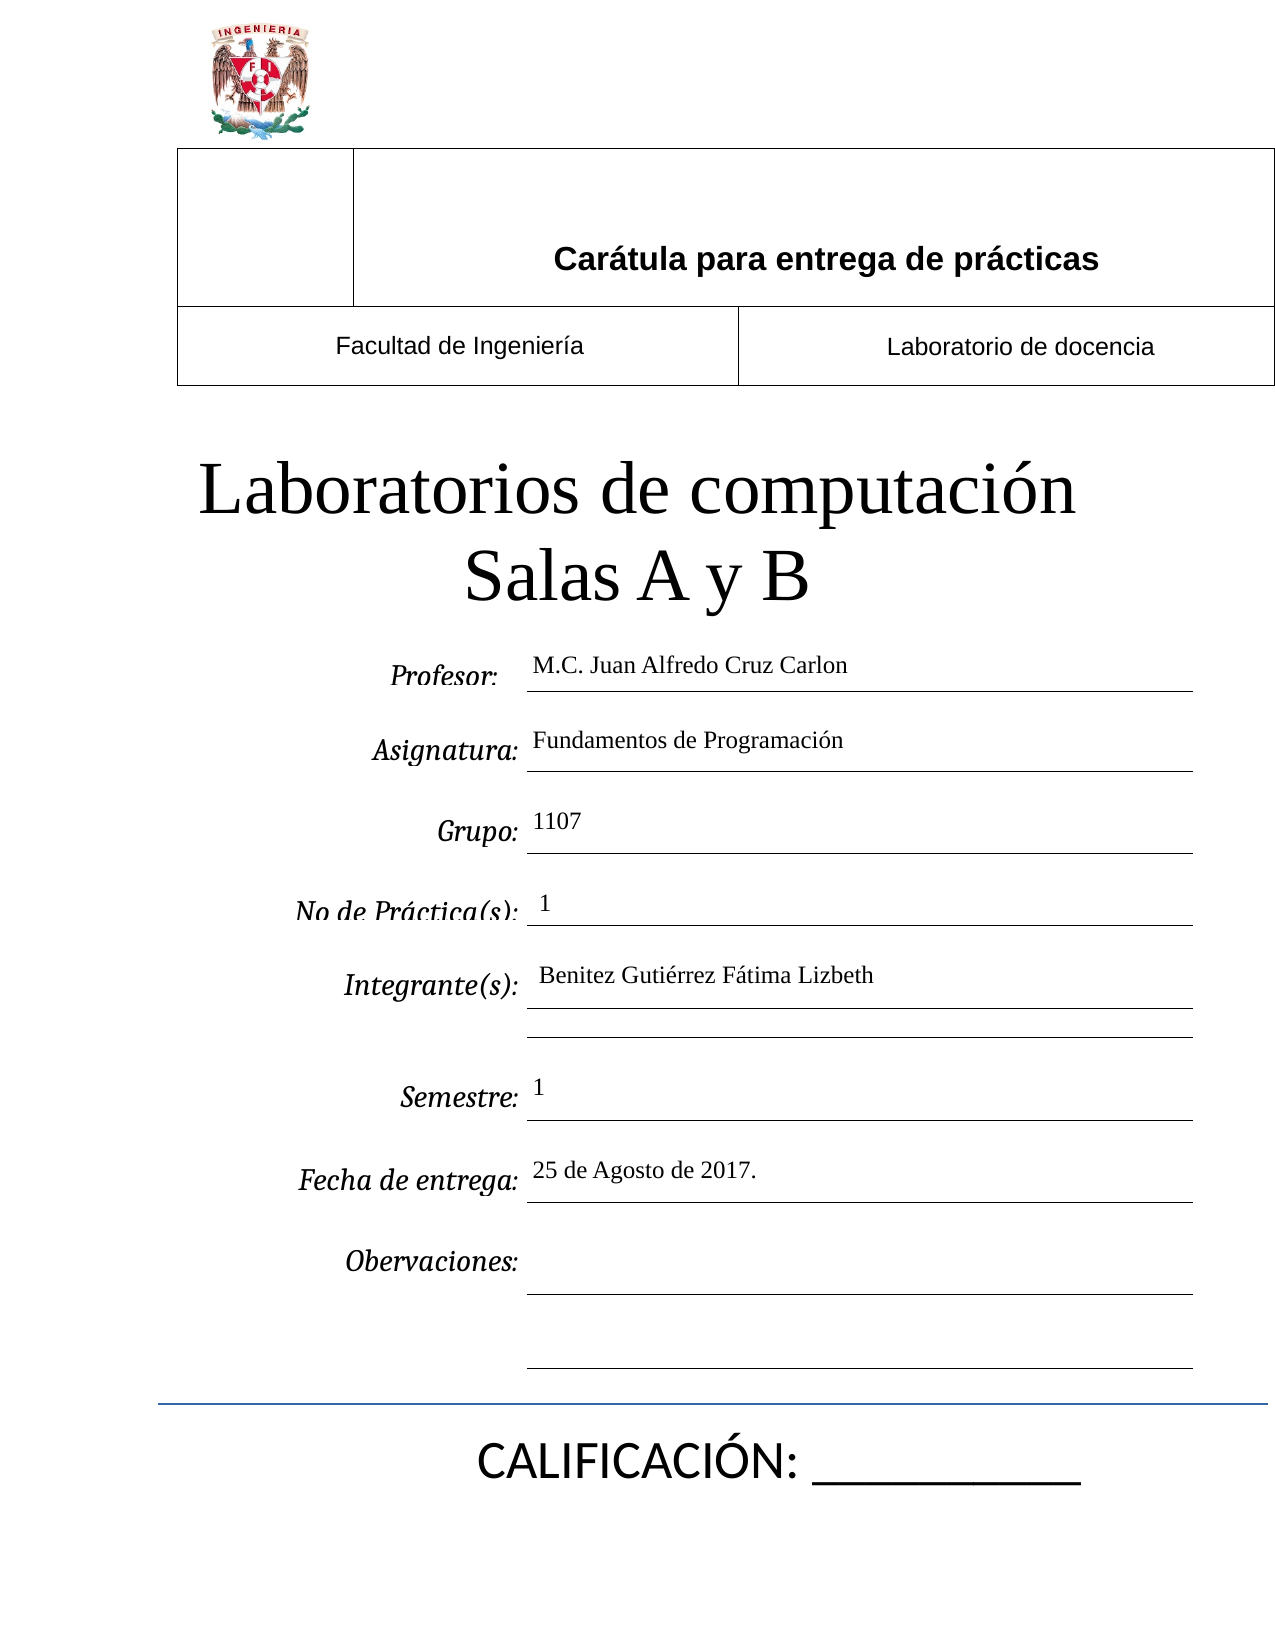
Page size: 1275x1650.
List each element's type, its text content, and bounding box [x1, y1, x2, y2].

table_cell 1107 [527, 772, 1192, 853]
table_cell No de Práctica(s): [177, 853, 527, 925]
table_cell Asignatura: [177, 691, 527, 771]
table_header [178, 149, 353, 306]
table_cell [527, 1009, 1192, 1037]
table_cell Fundamentos de Programación [527, 692, 1192, 771]
table_cell Fecha de entrega: [177, 1120, 527, 1201]
table_cell Laboratorio de docencia [739, 307, 1274, 385]
table_cell Grupo: [177, 771, 527, 853]
table_header Carátula para entrega de prácticas [354, 149, 1274, 306]
table_cell [527, 1295, 1192, 1368]
table_cell Benitez Gutiérrez Fátima Lizbeth [527, 926, 1192, 1008]
table_cell [177, 1294, 527, 1368]
text Salas A y B [177, 530, 1098, 616]
table_cell Facultad de Ingeniería [178, 307, 738, 385]
table_cell 25 de Agosto de 2017. [527, 1121, 1192, 1201]
table_cell [177, 1008, 527, 1037]
table_cell 1 [527, 1038, 1192, 1120]
table_cell [527, 1203, 1192, 1294]
text Laboratorios de computación [177, 444, 1098, 530]
table_cell Obervaciones: [177, 1201, 527, 1294]
table_header Profesor: [177, 616, 527, 691]
table_header M.C. Juan Alfredo Cruz Carlon [527, 616, 1192, 691]
table_cell Integrante(s): [177, 925, 527, 1008]
table_cell Semestre: [177, 1037, 527, 1120]
table_cell 1 [527, 854, 1192, 925]
text CALIFICACIÓN: __________ [177, 1426, 1098, 1492]
